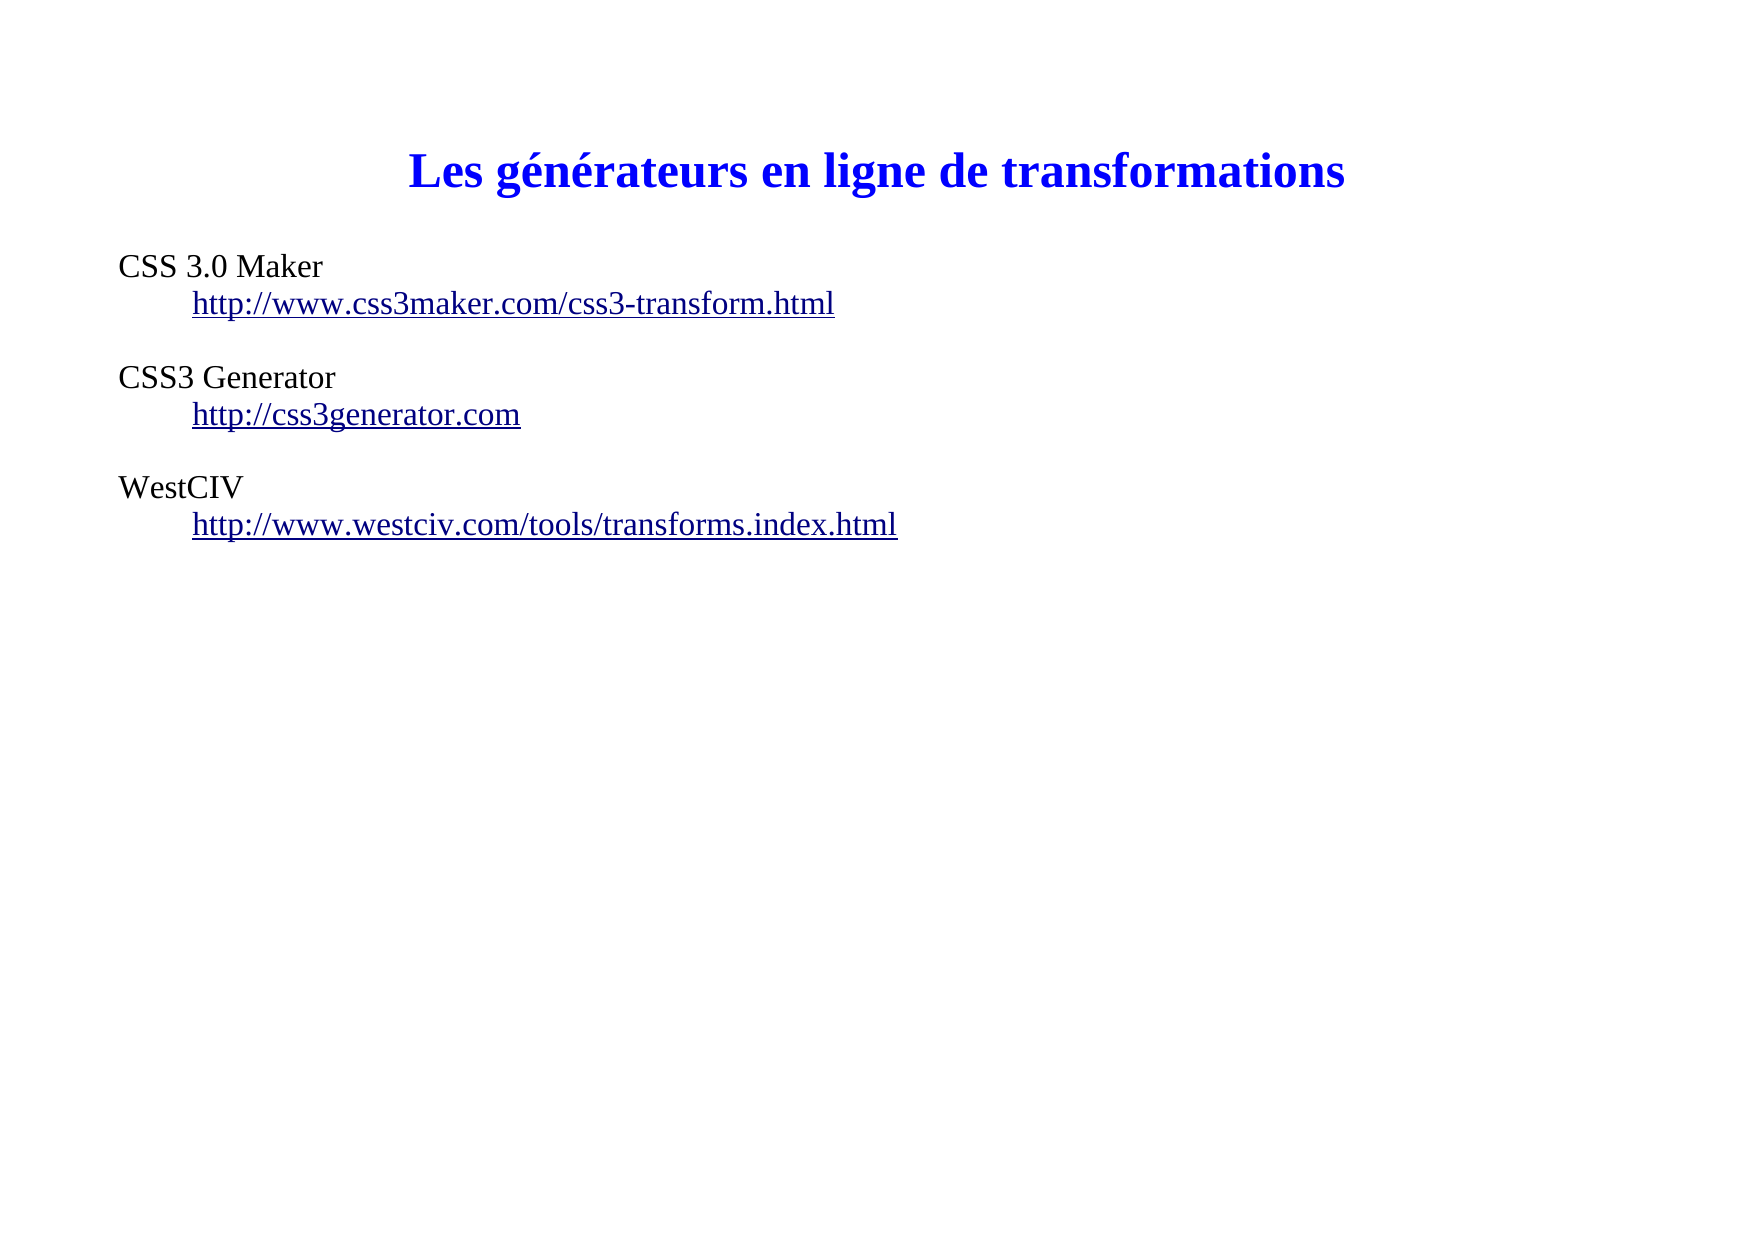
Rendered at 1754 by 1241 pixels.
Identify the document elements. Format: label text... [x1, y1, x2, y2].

text http://www.css3maker.com/css3-transform.html [118, 285, 1636, 322]
text CSS3 Generator [118, 358, 1636, 395]
subtitle Les générateurs en ligne de transformations [118, 143, 1636, 198]
text WestCIV [118, 469, 1636, 506]
text http://www.westciv.com/tools/transforms.index.html [118, 506, 1636, 543]
text http://css3generator.com [118, 395, 1636, 432]
text CSS 3.0 Maker [118, 248, 1636, 285]
